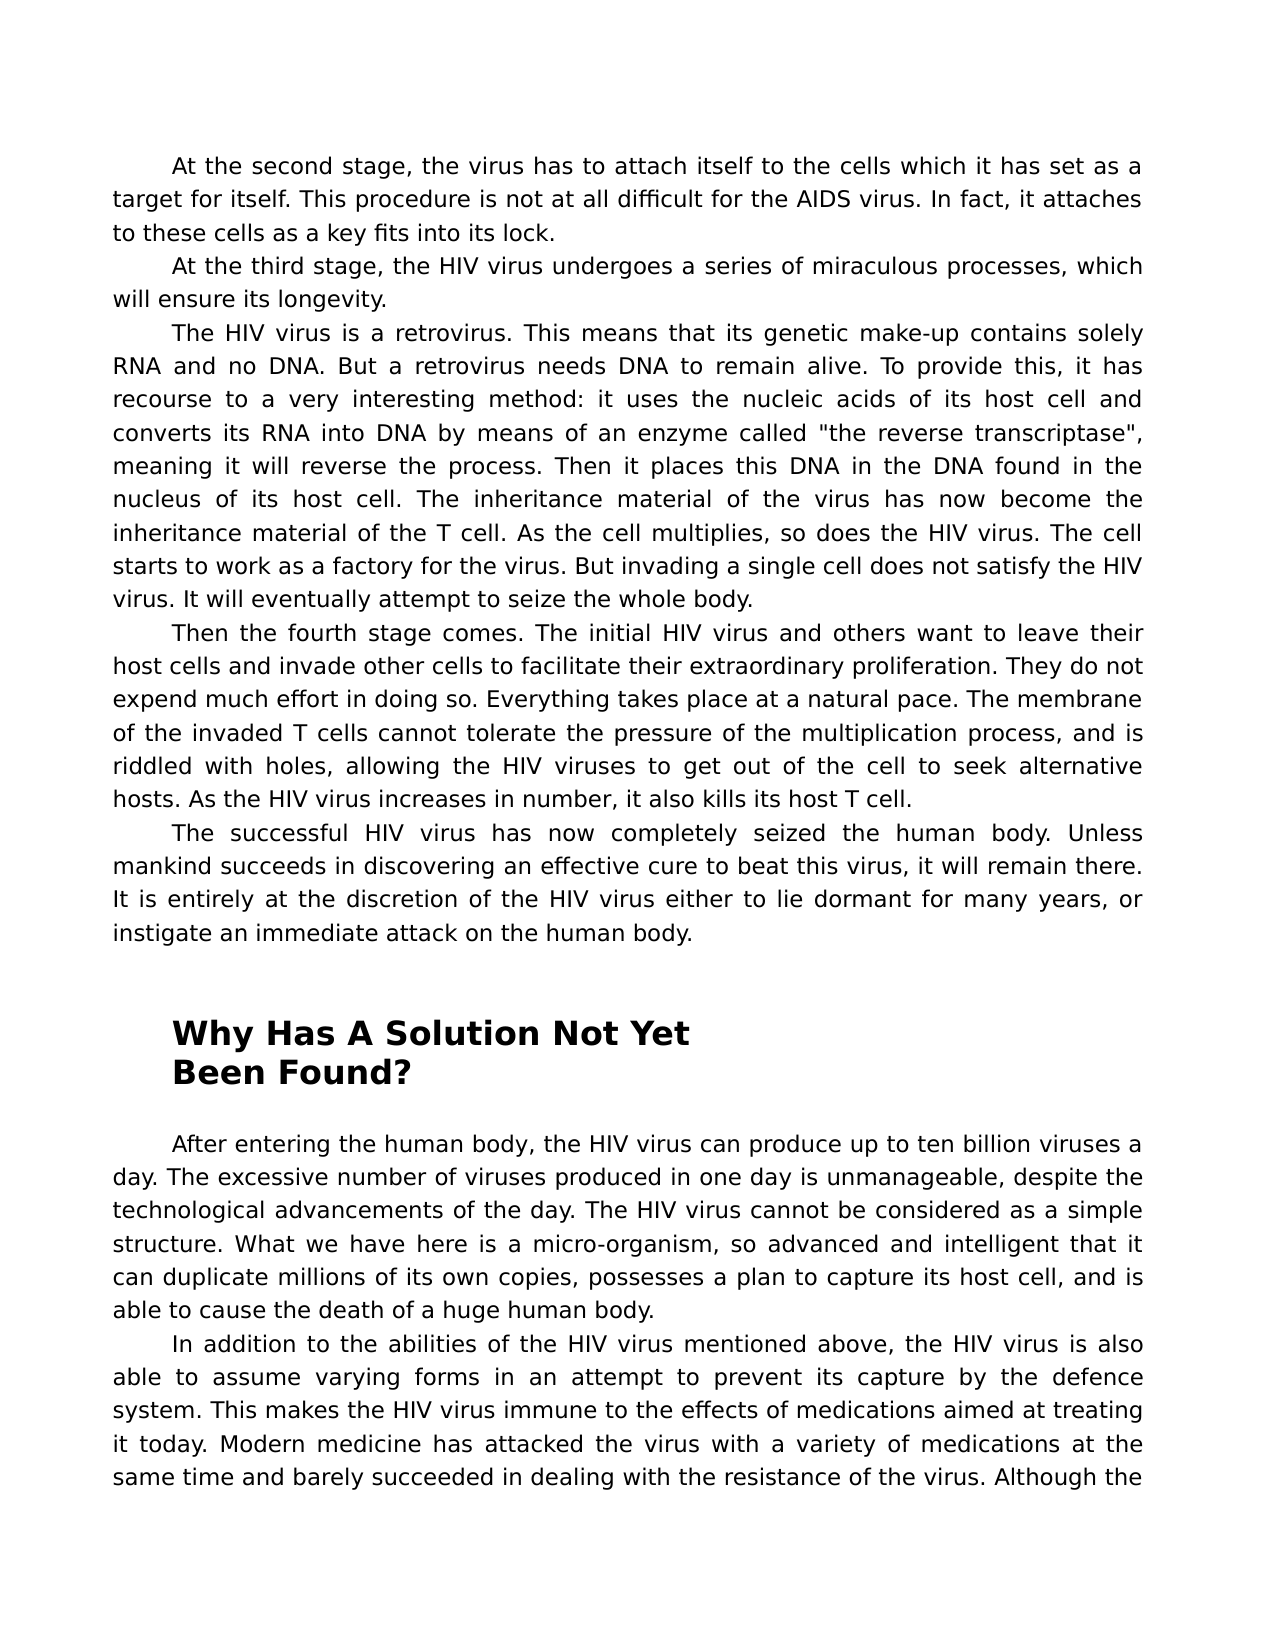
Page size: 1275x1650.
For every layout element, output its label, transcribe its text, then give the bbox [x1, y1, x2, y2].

text Then the fourth stage comes. The initial HIV virus and others want to leave their host cells and invade other cells to facilitate their extraordinary proliferation. They do not expend much effort in doing so. Everything takes place at a natural pace. The membrane of the invaded T cells cannot tolerate the pressure of the multiplication process, and is riddled with holes, allowing the HIV viruses to get out of the cell to seek alternative hosts. As the HIV virus increases in number, it also kills its host T cell. [112, 614, 1145, 814]
text Been Found? [112, 1053, 1145, 1092]
text At the third stage, the HIV virus undergoes a series of miraculous processes, which will ensure its longevity. [112, 248, 1145, 314]
text In addition to the abilities of the HIV virus mentioned above, the HIV virus is also able to assume varying forms in an attempt to prevent its capture by the defence system. This makes the HIV virus immune to the effects of medications aimed at treating it today. Modern medicine has attacked the virus with a variety of medications at the same time and barely succeeded in dealing with the resistance of the virus. Although the [112, 1325, 1145, 1492]
text After entering the human body, the HIV virus can produce up to ten billion viruses a day. The excessive number of viruses produced in one day is unmanageable, despite the technological advancements of the day. The HIV virus cannot be considered as a simple structure. What we have here is a micro-organism, so advanced and intelligent that it can duplicate millions of its own copies, possesses a plan to capture its host cell, and is able to cause the death of a huge human body. [112, 1125, 1145, 1325]
text Why Has A Solution Not Yet [112, 1014, 1145, 1053]
text The HIV virus is a retrovirus. This means that its genetic make-up contains solely RNA and no DNA. But a retrovirus needs DNA to remain alive. To provide this, it has recourse to a very interesting method: it uses the nucleic acids of its host cell and converts its RNA into DNA by means of an enzyme called "the reverse transcriptase", meaning it will reverse the process. Then it places this DNA in the DNA found in the nucleus of its host cell. The inheritance material of the virus has now become the inheritance material of the T cell. As the cell multiplies, so does the HIV virus. The cell starts to work as a factory for the virus. But invading a single cell does not satisfy the HIV virus. It will eventually attempt to seize the whole body. [112, 314, 1145, 614]
text The successful HIV virus has now completely seized the human body. Unless mankind succeeds in discovering an effective cure to beat this virus, it will remain there. It is entirely at the discretion of the HIV virus either to lie dormant for many years, or instigate an immediate attack on the human body. [112, 814, 1145, 948]
text At the second stage, the virus has to attach itself to the cells which it has set as a target for itself. This procedure is not at all difficult for the AIDS virus. In fact, it attaches to these cells as a key fits into its lock. [112, 148, 1145, 248]
